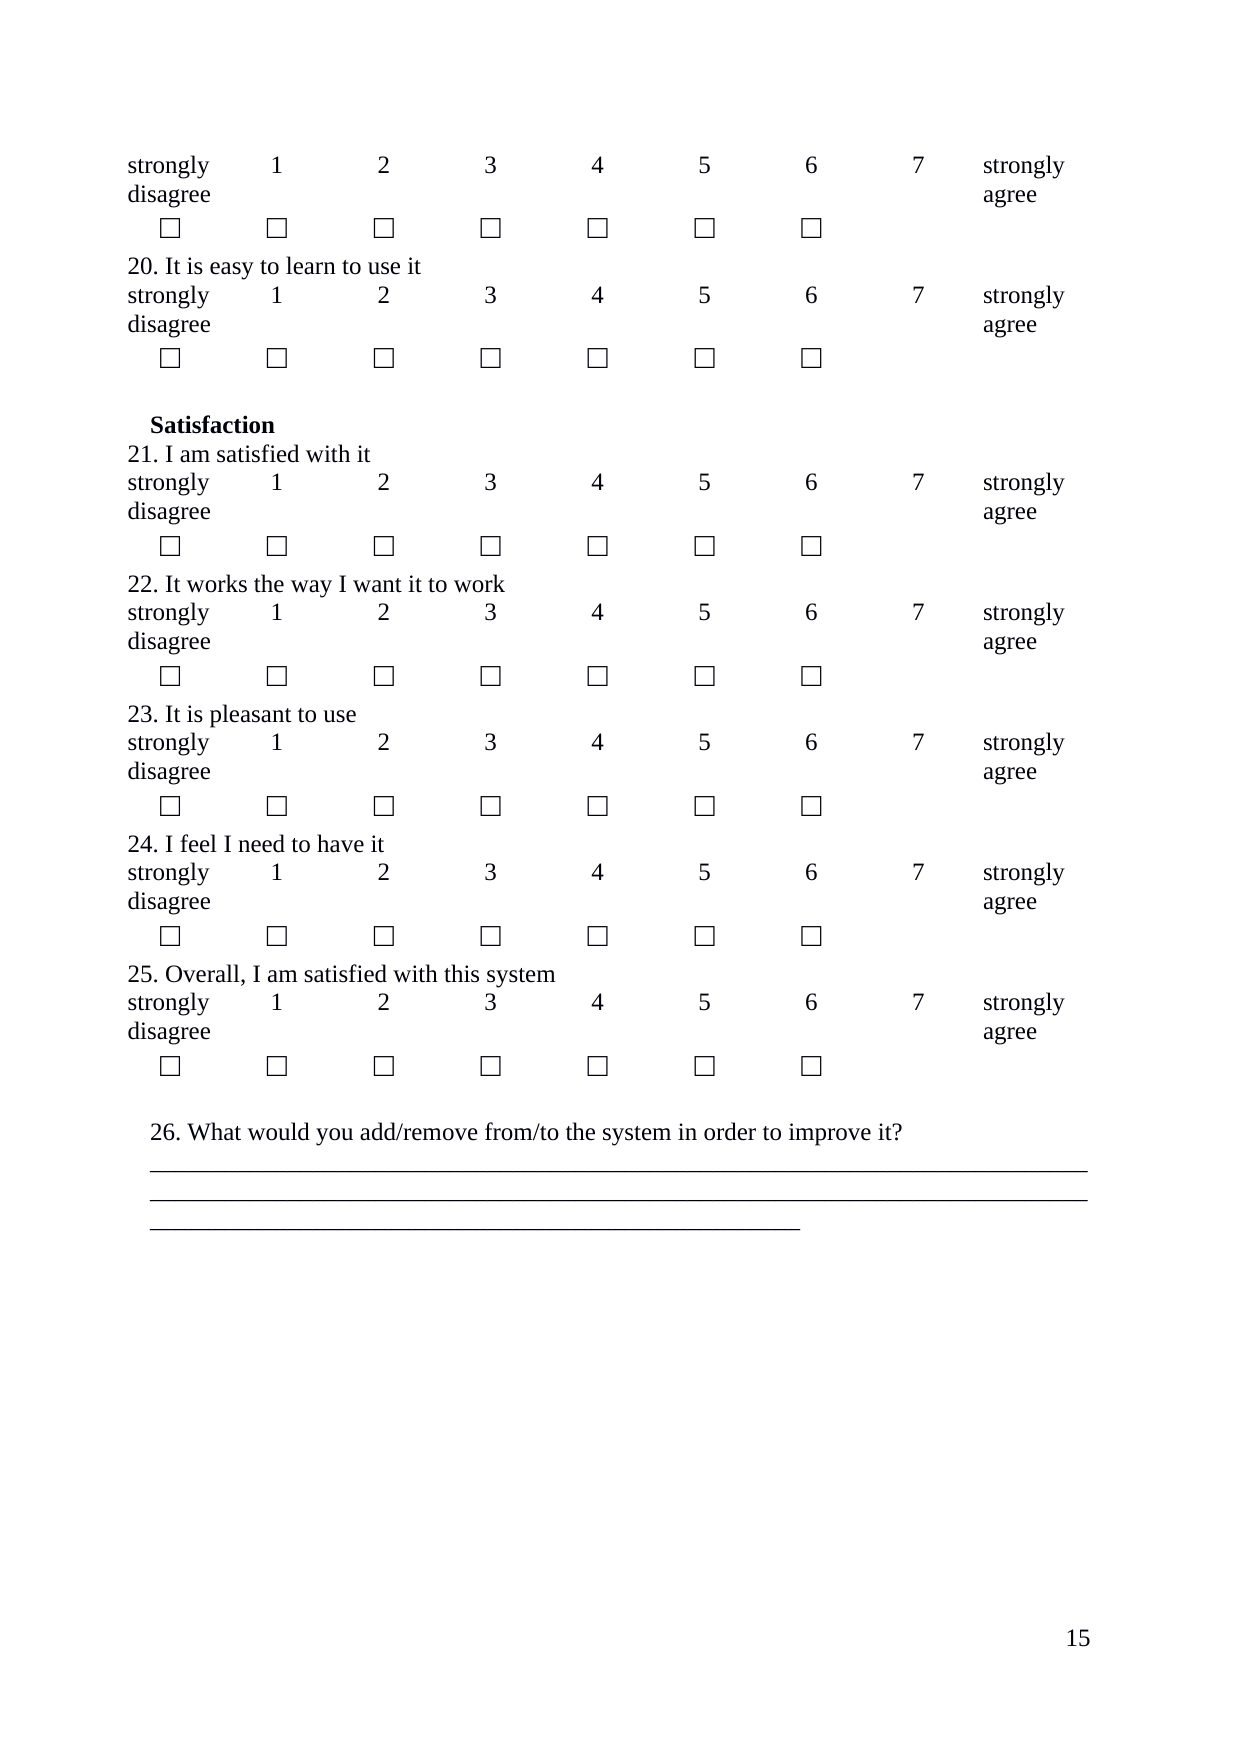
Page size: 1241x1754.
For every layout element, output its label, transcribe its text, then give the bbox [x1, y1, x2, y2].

table_cell 6 [758, 150, 865, 207]
table_cell □ [223, 525, 330, 569]
table_cell □ [116, 338, 223, 381]
table_cell 2 [330, 150, 437, 207]
table_cell □ [758, 1045, 865, 1089]
table_cell □ [544, 338, 651, 381]
table_cell strongly agree [972, 988, 1079, 1089]
table_cell □ [330, 1045, 437, 1089]
table_cell □ [116, 785, 223, 829]
table_cell 2 [330, 728, 437, 785]
table_cell □ [116, 208, 223, 251]
table_cell □ [330, 915, 437, 959]
table_cell 7 [865, 858, 972, 915]
table_cell 6 [758, 468, 865, 525]
table_cell 3 [437, 280, 544, 337]
table_cell 1 [223, 150, 330, 207]
table_cell □ [758, 525, 865, 569]
table_cell □ [758, 915, 865, 959]
table_cell 7 [865, 988, 972, 1045]
table_cell □ [758, 655, 865, 699]
table_cell 4 [544, 728, 651, 785]
table_cell 2 [330, 598, 437, 655]
table_cell 1 [223, 988, 330, 1045]
table_cell □ [116, 915, 223, 959]
table_cell □ [651, 525, 758, 569]
table_cell □ [544, 785, 651, 829]
table_cell strongly agree [972, 858, 1079, 987]
table_cell 5 [651, 468, 758, 525]
table_cell 1 [223, 728, 330, 785]
table_cell □ [544, 208, 651, 251]
table_cell 25. Overall, I am satisfied with this system [116, 959, 972, 987]
table_cell 2 [330, 988, 437, 1045]
table_cell 6 [758, 280, 865, 337]
table_cell strongly disagree [116, 150, 223, 207]
table_cell strongly disagree [116, 598, 223, 655]
table_cell □ [330, 208, 437, 251]
table_cell □ [544, 525, 651, 569]
table_header 21. I am satisfied with it [116, 439, 1079, 467]
table_cell 7 [865, 150, 972, 207]
table_cell □ [437, 525, 544, 569]
table_cell □ [651, 208, 758, 251]
table_cell strongly agree [972, 468, 1079, 597]
table_cell □ [651, 655, 758, 699]
table_cell □ [437, 785, 544, 829]
table_cell 4 [544, 468, 651, 525]
table_cell 20. It is easy to learn to use it [116, 251, 972, 280]
table_cell 1 [223, 468, 330, 525]
table_cell □ [223, 338, 330, 381]
table_cell □ [651, 338, 758, 381]
table_cell □ [223, 1045, 330, 1089]
table_cell 4 [544, 598, 651, 655]
table_cell 5 [651, 280, 758, 337]
table_cell □ [437, 1045, 544, 1089]
table_cell □ [651, 915, 758, 959]
table_cell 1 [223, 280, 330, 337]
table_cell □ [116, 525, 223, 569]
text Satisfaction [150, 410, 1090, 439]
table_cell □ [544, 1045, 651, 1089]
table_cell strongly disagree [116, 858, 223, 915]
table_cell 4 [544, 988, 651, 1045]
table_cell □ [758, 338, 865, 381]
table_cell 3 [437, 858, 544, 915]
table_cell 24. I feel I need to have it [116, 829, 972, 857]
table_cell 3 [437, 728, 544, 785]
table_cell 1 [223, 858, 330, 915]
table_cell 3 [437, 468, 544, 525]
table_cell □ [330, 785, 437, 829]
table_cell □ [437, 208, 544, 251]
table_cell strongly agree [972, 598, 1079, 727]
table_cell 6 [758, 988, 865, 1045]
table_cell 6 [758, 728, 865, 785]
table_cell 3 [437, 150, 544, 207]
table_cell □ [223, 785, 330, 829]
table_cell □ [223, 655, 330, 699]
table_cell 7 [865, 468, 972, 525]
table_cell 5 [651, 598, 758, 655]
table_cell 4 [544, 858, 651, 915]
table_cell strongly disagree [116, 280, 223, 337]
table_cell 22. It works the way I want it to work [116, 569, 972, 597]
table_cell 7 [865, 280, 972, 337]
text __________________________________________________________________________________________________________________________________________________________________________________________________________ [150, 1146, 1090, 1232]
table_cell strongly disagree [116, 468, 223, 525]
table_cell 2 [330, 468, 437, 525]
table_cell 7 [865, 598, 972, 655]
table_cell 6 [758, 598, 865, 655]
table_cell □ [330, 655, 437, 699]
table_cell 4 [544, 150, 651, 207]
table_cell strongly agree [972, 728, 1079, 857]
table_cell □ [223, 915, 330, 959]
table_cell □ [544, 915, 651, 959]
table_cell □ [544, 655, 651, 699]
table_cell □ [116, 1045, 223, 1089]
table_cell □ [437, 915, 544, 959]
table_cell □ [651, 1045, 758, 1089]
table_cell strongly disagree [116, 728, 223, 785]
table_cell □ [330, 338, 437, 381]
table_cell strongly agree [972, 280, 1079, 337]
table_cell 5 [651, 858, 758, 915]
table_cell □ [651, 785, 758, 829]
table_cell 3 [437, 988, 544, 1045]
table_cell 2 [330, 858, 437, 915]
table_cell 6 [758, 858, 865, 915]
table_cell □ [758, 785, 865, 829]
table_cell □ [437, 655, 544, 699]
table_cell 5 [651, 728, 758, 785]
table_cell 23. It is pleasant to use [116, 699, 972, 727]
table_cell □ [330, 525, 437, 569]
table_cell □ [437, 338, 544, 381]
table_cell strongly agree [972, 150, 1079, 280]
table_cell strongly disagree [116, 988, 223, 1045]
table_cell □ [223, 208, 330, 251]
table_cell □ [758, 208, 865, 251]
table_cell 5 [651, 150, 758, 207]
text 26. What would you add/remove from/to the system in order to improve it? [150, 1117, 1090, 1146]
table_cell □ [116, 655, 223, 699]
table_cell 2 [330, 280, 437, 337]
table_cell 7 [865, 728, 972, 785]
table_cell 3 [437, 598, 544, 655]
table_cell 5 [651, 988, 758, 1045]
table_cell 4 [544, 280, 651, 337]
table_cell 1 [223, 598, 330, 655]
